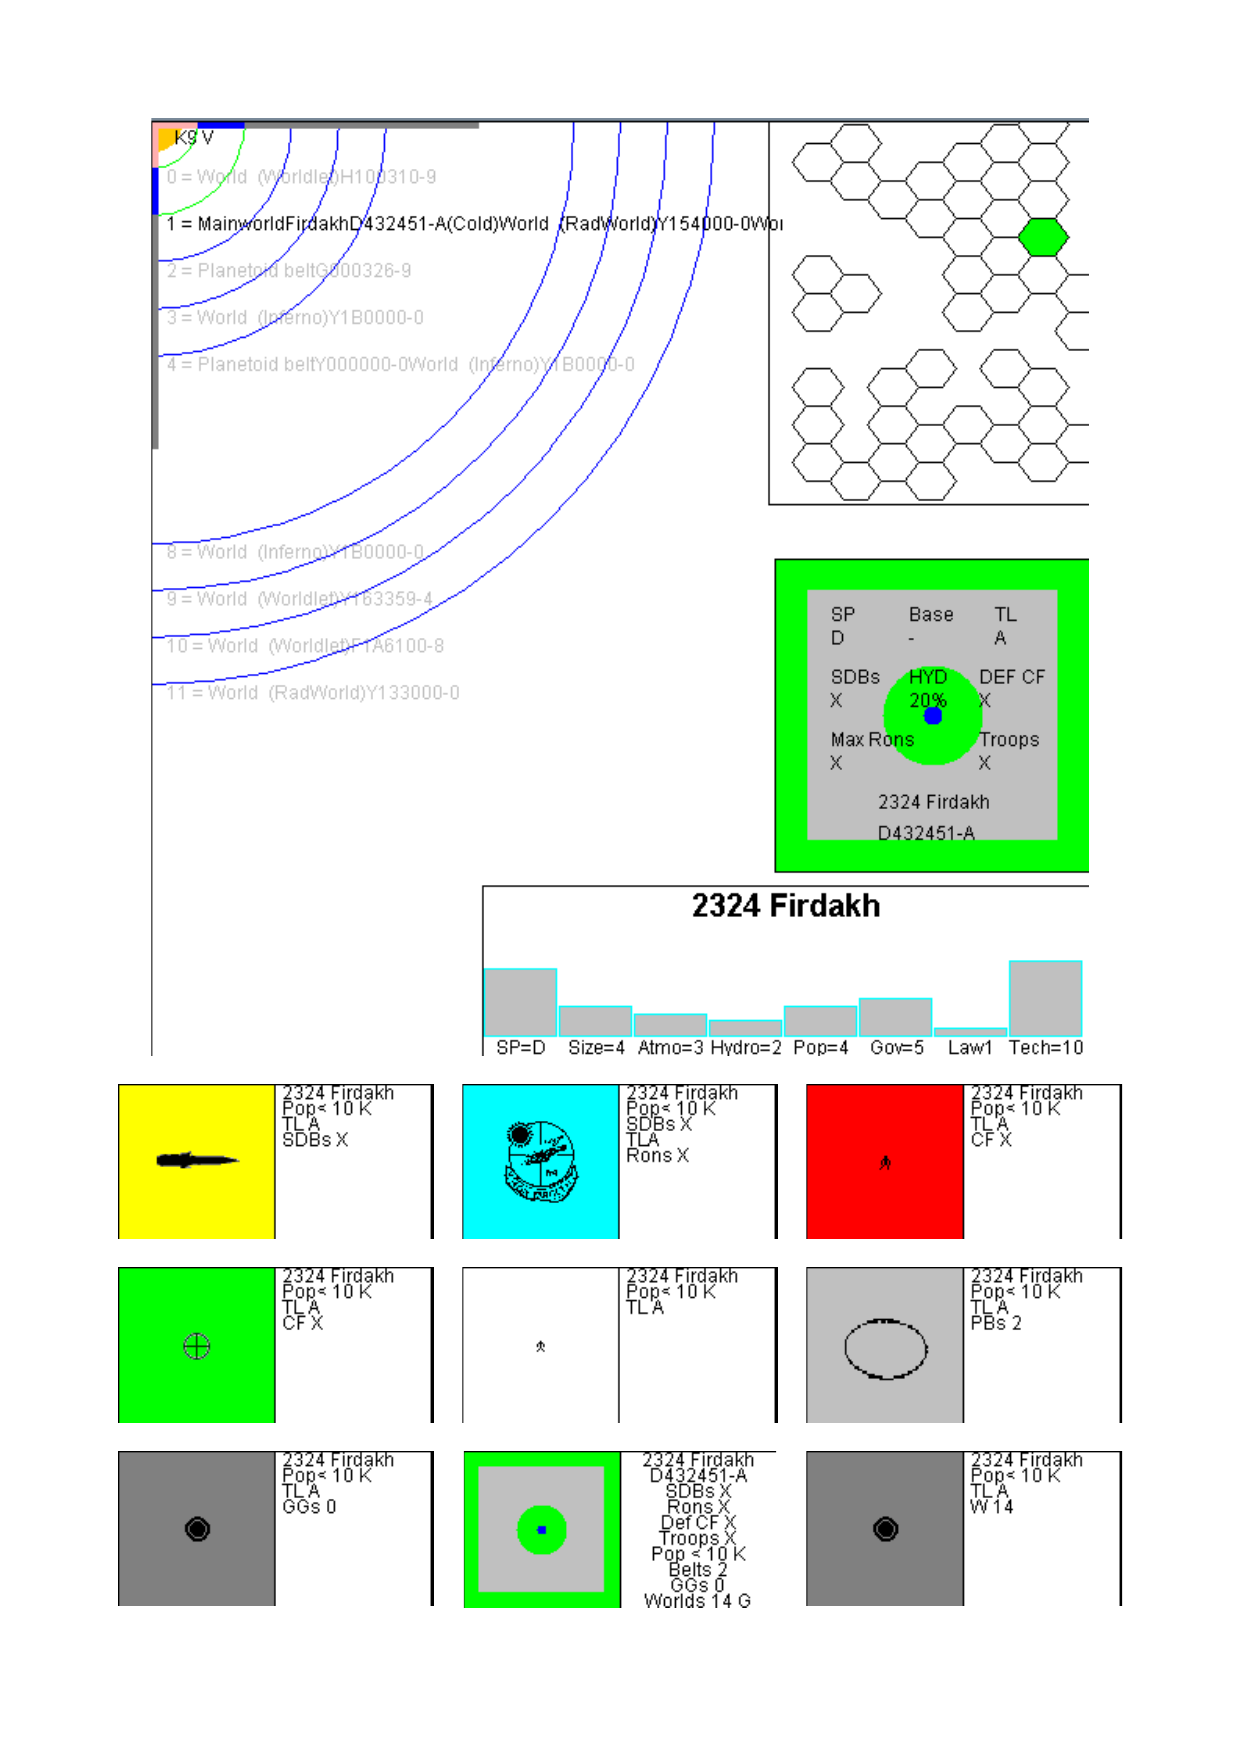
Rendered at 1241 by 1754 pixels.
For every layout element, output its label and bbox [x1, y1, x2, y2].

picture [118, 1084, 434, 1239]
picture [118, 1267, 434, 1423]
picture [462, 1084, 778, 1239]
picture [463, 1451, 777, 1608]
picture [151, 118, 1089, 1056]
picture [806, 1267, 1123, 1423]
picture [462, 1267, 778, 1423]
picture [118, 1451, 434, 1606]
picture [806, 1084, 1123, 1239]
picture [806, 1451, 1123, 1606]
